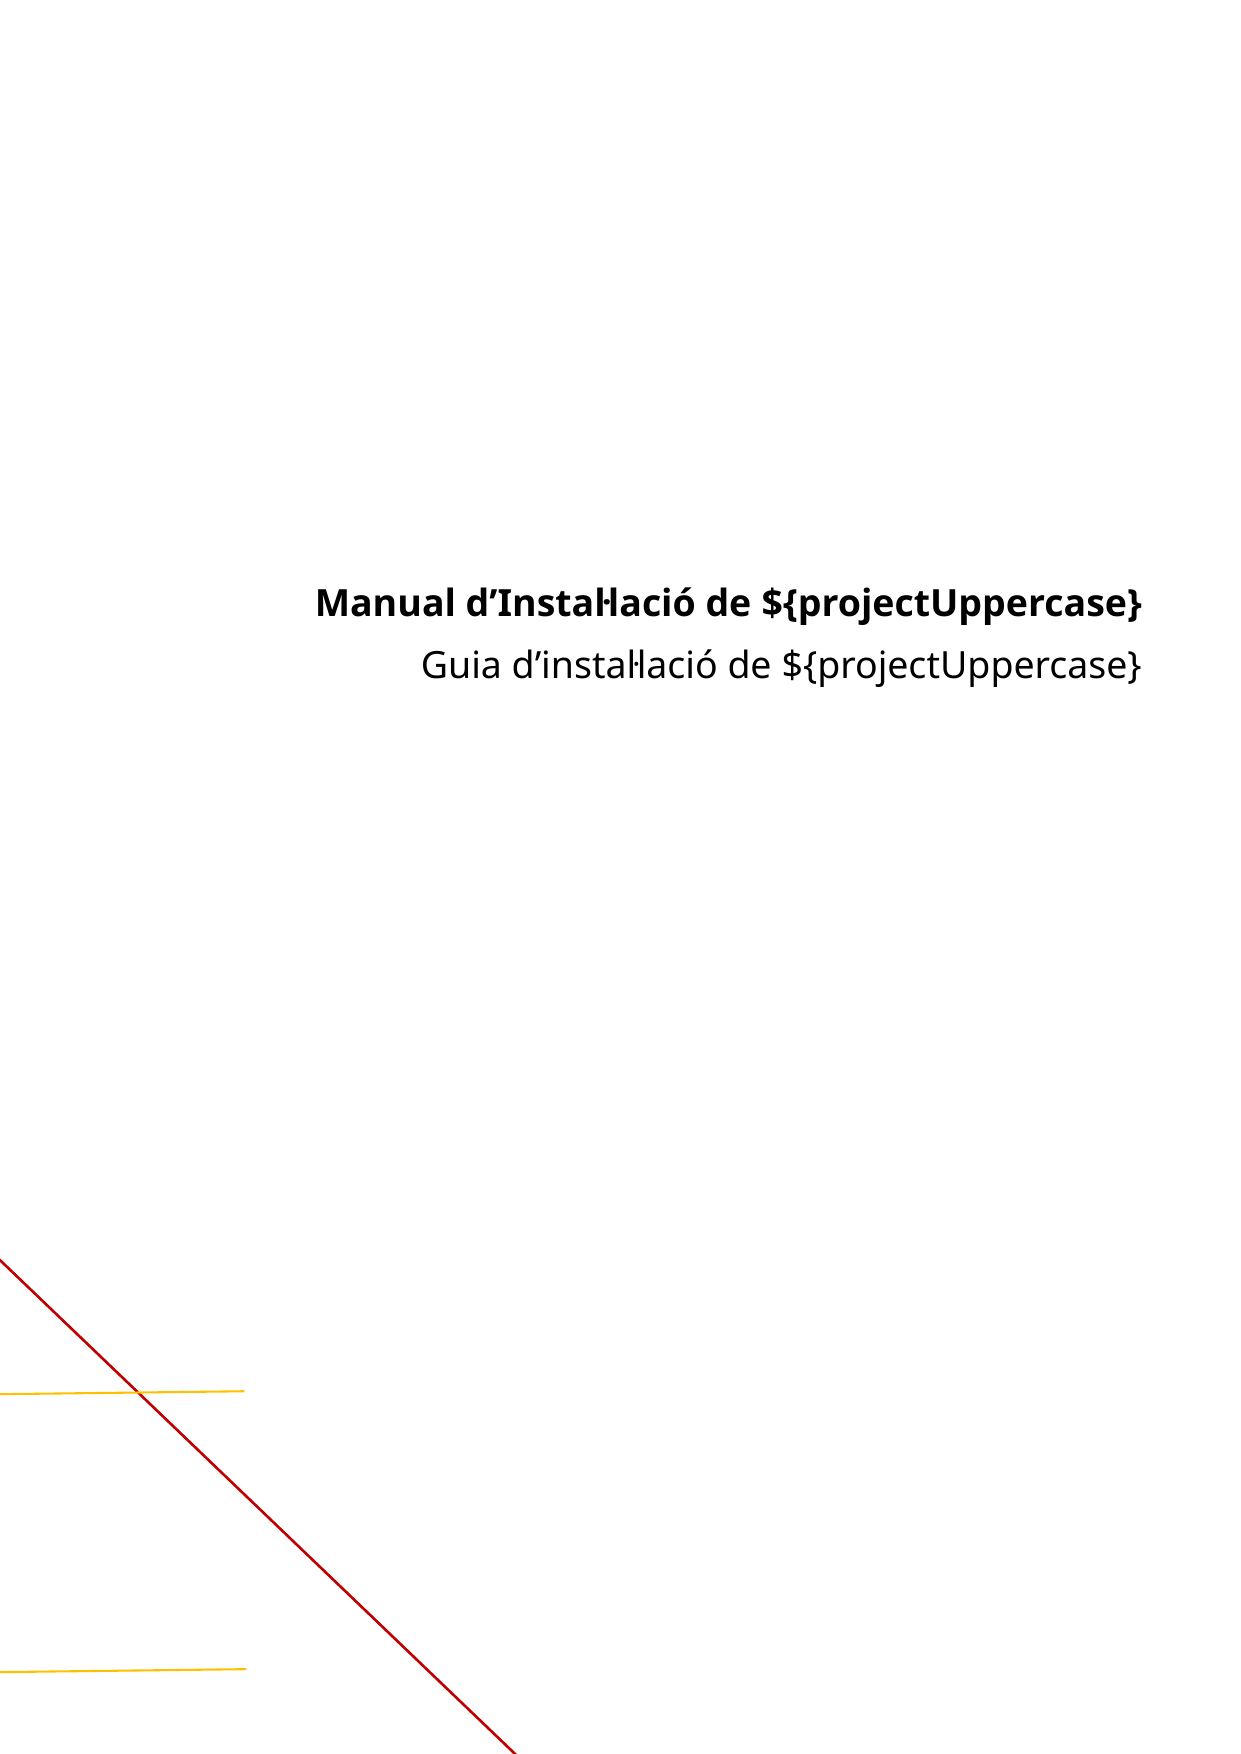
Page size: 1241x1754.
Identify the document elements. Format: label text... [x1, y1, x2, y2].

text Manual d’Instal·lació de ${projectUppercase} [136, 576, 1152, 627]
text Guia d’instal·lació de ${projectUppercase} [166, 639, 1152, 690]
